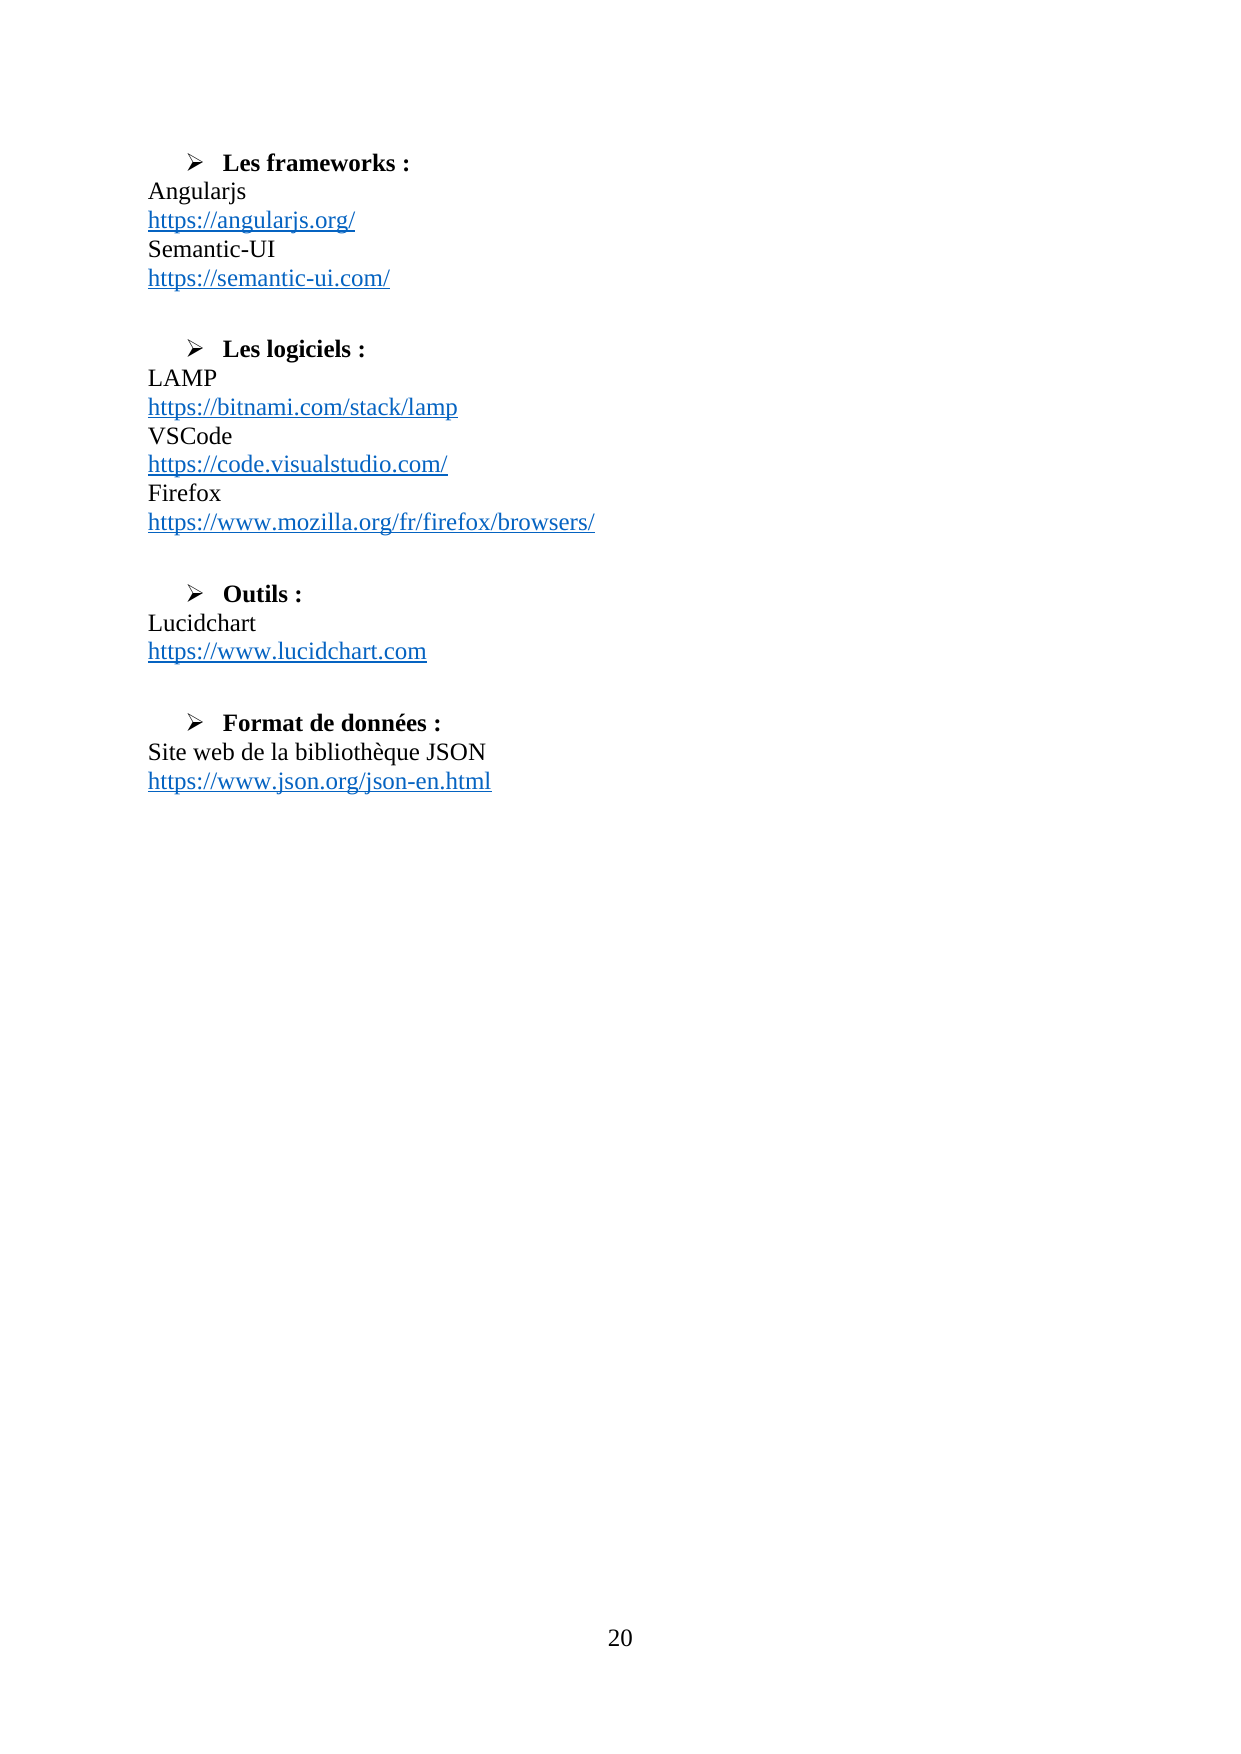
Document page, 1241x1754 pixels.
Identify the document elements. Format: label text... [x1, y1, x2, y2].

list Outils : [185, 579, 1093, 608]
list Format de données : [185, 708, 1093, 737]
text Firefox [148, 478, 1093, 507]
text Lucidchart [148, 608, 1093, 636]
text https://bitnami.com/stack/lamp [148, 392, 1093, 421]
text Site web de la bibliothèque JSON [148, 737, 1093, 766]
text LAMP [148, 363, 1093, 392]
text Semantic-UI [148, 234, 1093, 263]
text VSCode [148, 421, 1093, 449]
list Les logiciels : [185, 334, 1093, 363]
text https://www.mozilla.org/fr/firefox/browsers/ [148, 507, 1093, 536]
text https://www.json.org/json-en.html [148, 766, 1093, 794]
text https://www.lucidchart.com [148, 636, 1093, 665]
text https://code.visualstudio.com/ [148, 449, 1093, 478]
list Les frameworks : [185, 148, 1093, 176]
text Angularjs [148, 176, 1093, 205]
text https://semantic-ui.com/ [148, 263, 1093, 291]
text https://angularjs.org/ [148, 205, 1093, 234]
